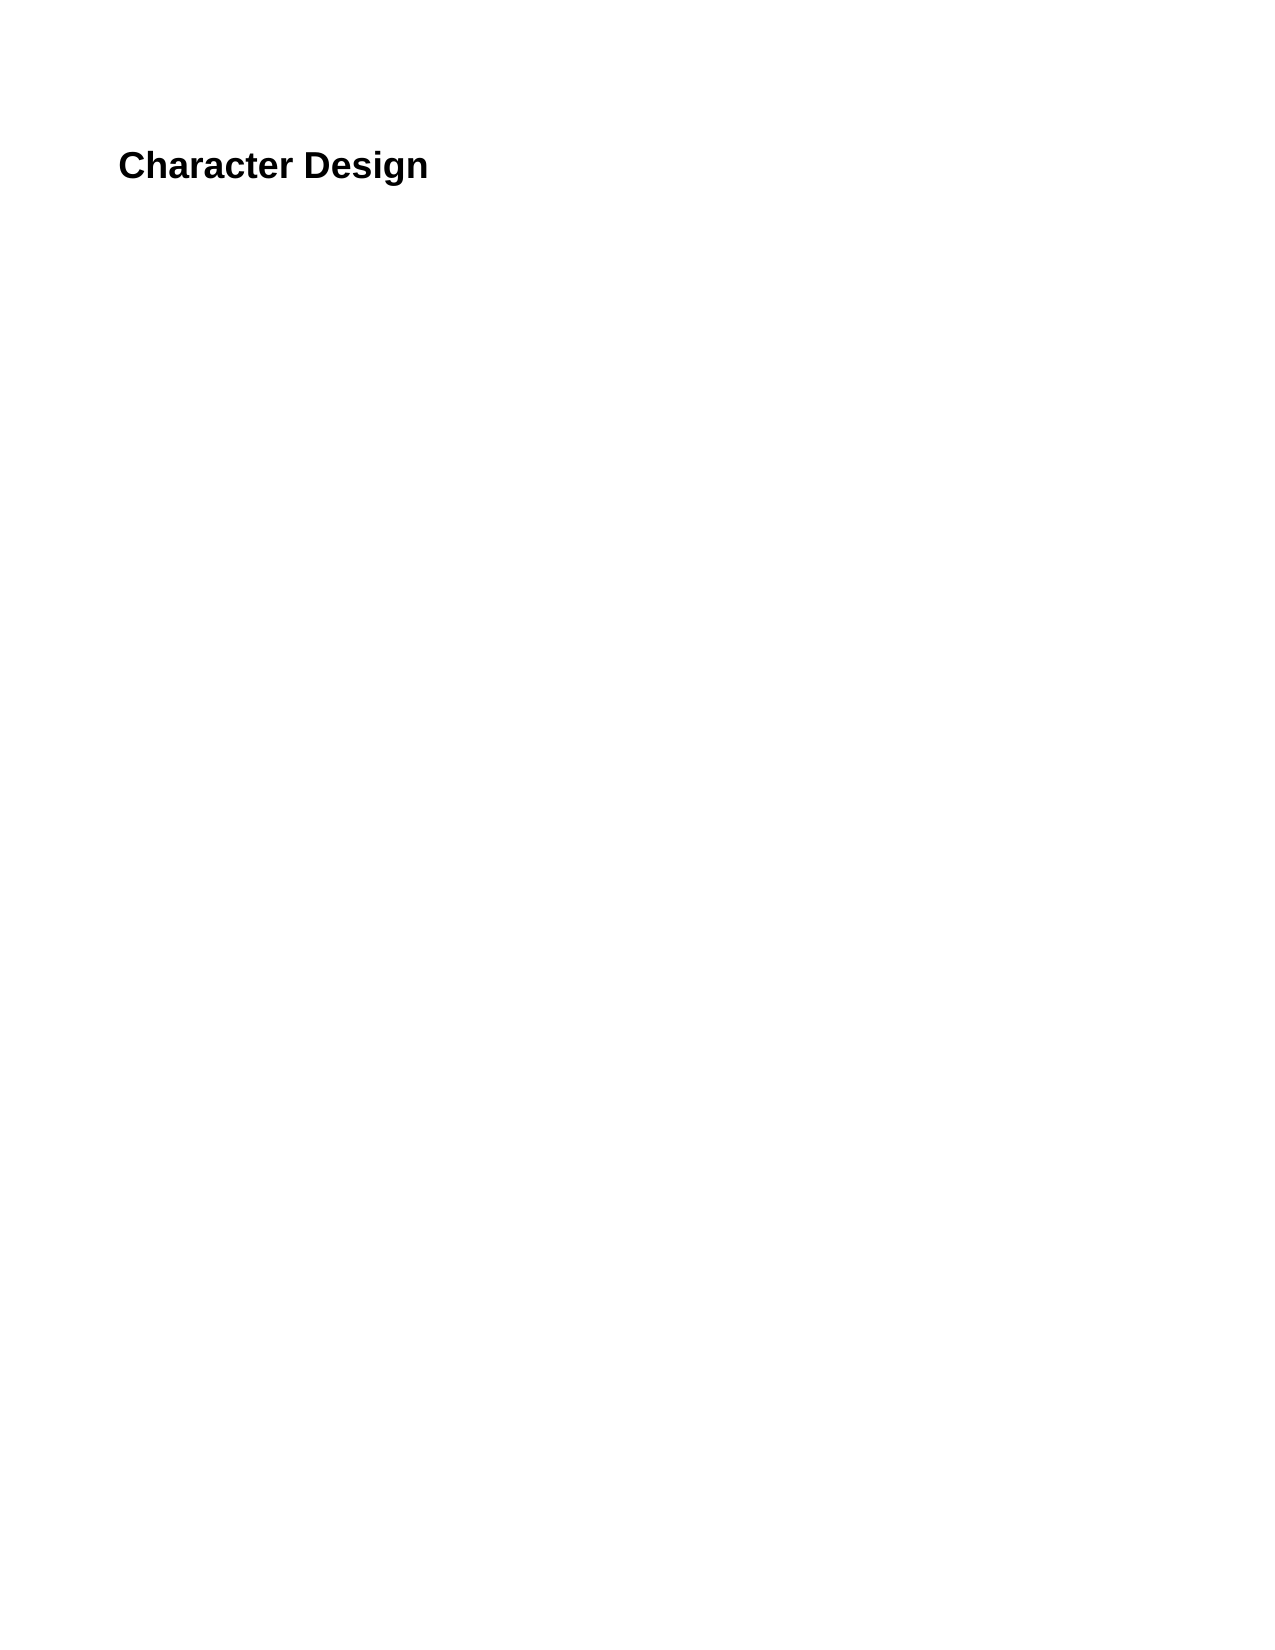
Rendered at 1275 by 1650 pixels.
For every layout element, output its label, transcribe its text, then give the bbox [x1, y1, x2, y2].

subtitle Character Design [118, 143, 1157, 186]
